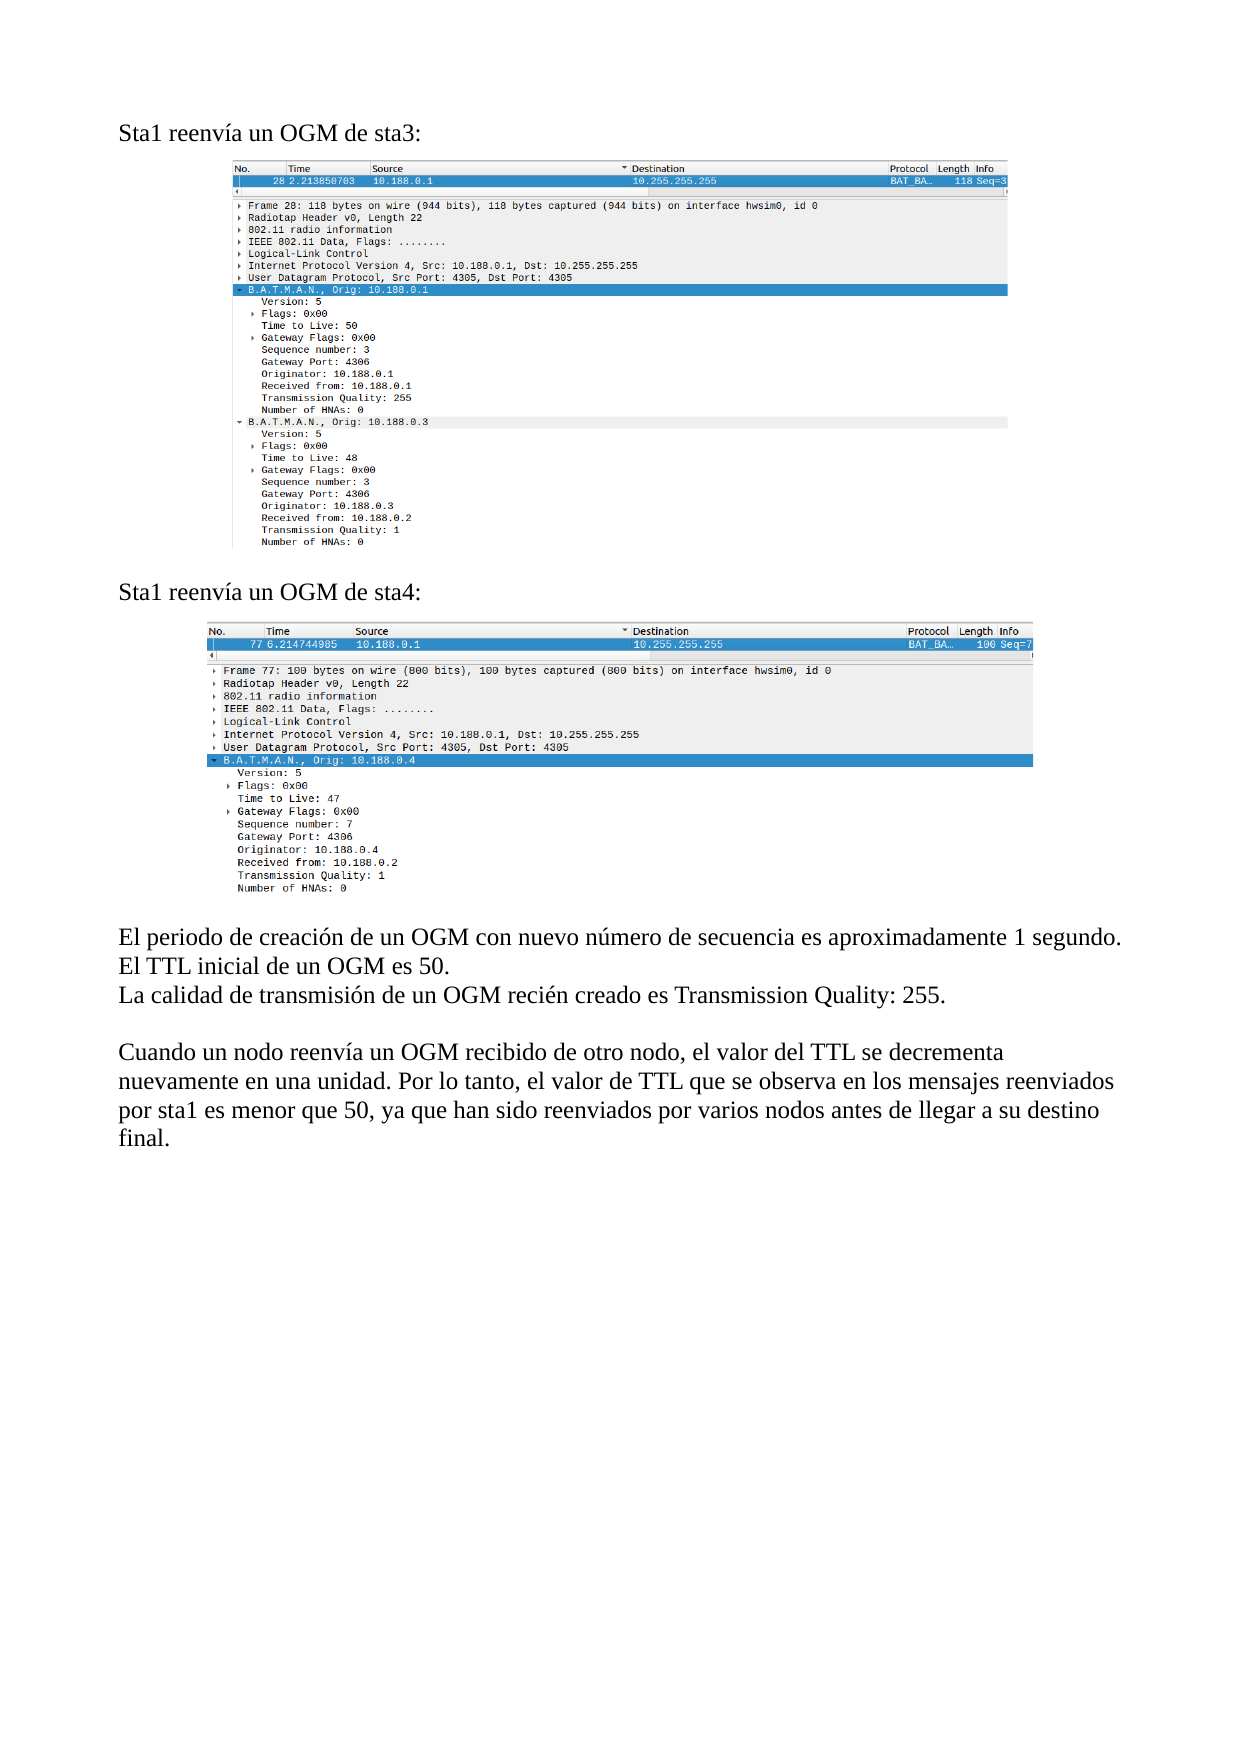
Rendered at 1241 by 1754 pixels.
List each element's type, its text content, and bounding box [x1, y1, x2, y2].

picture [207, 621, 1034, 894]
text El TTL inicial de un OGM es 50. [118, 951, 1122, 980]
text Cuando un nodo reenvía un OGM recibido de otro nodo, el valor del TTL se decrementa nuevamente en una unidad. Por lo tanto, el valor de TTL que se observa en los mensajes reenviados por sta1 es menor que 50, ya que han sido reenviados por varios nodos antes de llegar a su destino final. [118, 1037, 1122, 1152]
text La calidad de transmisión de un OGM recién creado es Transmission Quality: 255. [118, 980, 1122, 1008]
text Sta1 reenvía un OGM de sta3: [118, 118, 1122, 147]
picture [232, 160, 1008, 549]
text Sta1 reenvía un OGM de sta4: [118, 577, 1122, 606]
text El periodo de creación de un OGM con nuevo número de secuencia es aproximadamente 1 segundo. [118, 922, 1122, 951]
